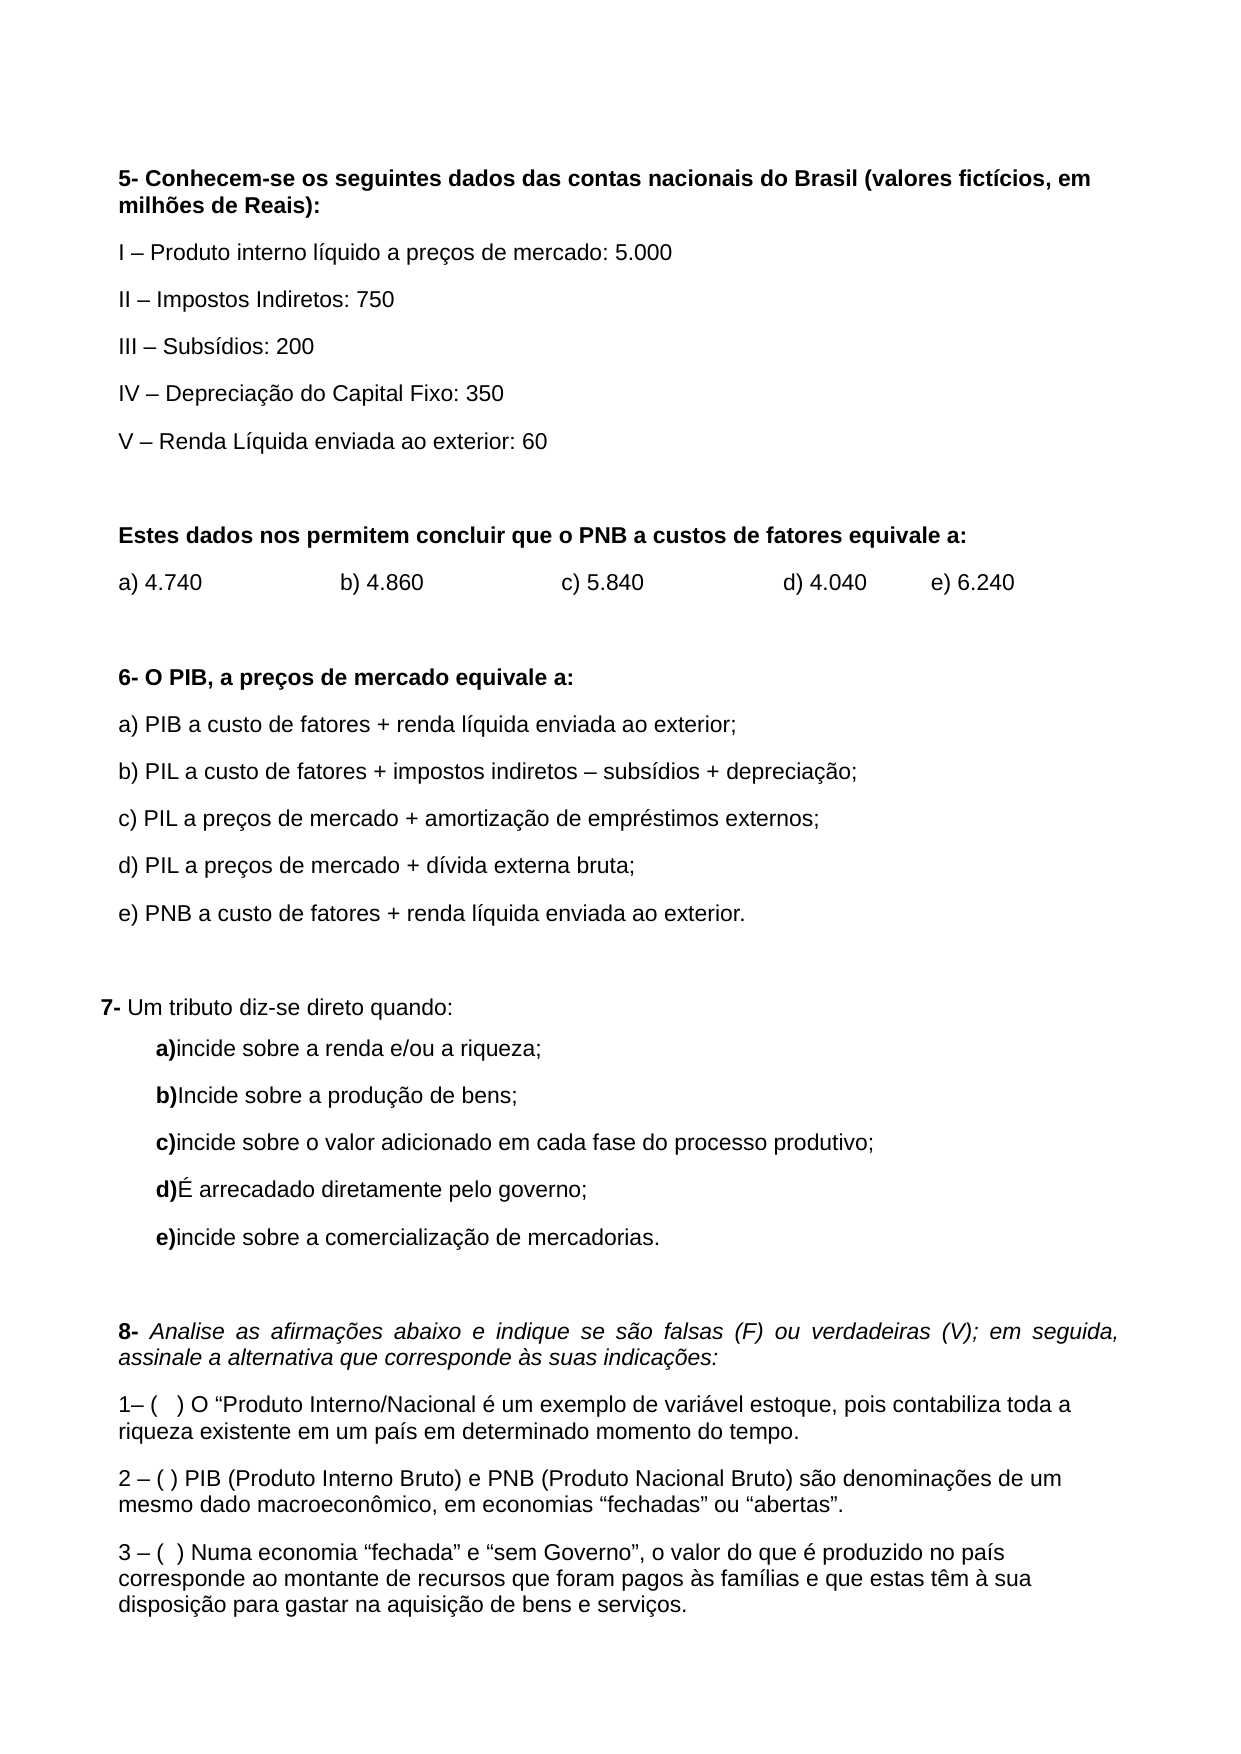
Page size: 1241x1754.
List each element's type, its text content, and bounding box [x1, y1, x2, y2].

text 3 – ( ) Numa economia “fechada” e “sem Governo”, o valor do que é produzido no país corresponde ao montante de recursos que foram pagos às famílias e que estas têm à sua disposição para gastar na aquisição de bens e serviços. [118, 1538, 1122, 1618]
text I – Produto interno líquido a preços de mercado: 5.000 [118, 239, 1122, 265]
list É arrecadado diretamente pelo governo; [156, 1176, 1122, 1203]
text b) PIL a custo de fatores + impostos indiretos – subsídios + depreciação; [118, 758, 1122, 784]
text 5- Conhecem-se os seguintes dados das contas nacionais do Brasil (valores fictícios, em milhões de Reais): [118, 165, 1122, 218]
list Incide sobre a produção de bens; [156, 1082, 1122, 1108]
text IV – Depreciação do Capital Fixo: 350 [118, 380, 1122, 407]
text III – Subsídios: 200 [118, 333, 1122, 359]
list incide sobre o valor adicionado em cada fase do processo produtivo; [156, 1129, 1122, 1156]
text Estes dados nos permitem concluir que o PNB a custos de fatores equivale a: [118, 522, 1122, 548]
text 2 – ( ) PIB (Produto Interno Bruto) e PNB (Produto Nacional Bruto) são denominações de um mesmo dado macroeconômico, em economias “fechadas” ou “abertas”. [118, 1465, 1122, 1518]
text c) PIL a preços de mercado + amortização de empréstimos externos; [118, 805, 1122, 831]
text V – Renda Líquida enviada ao exterior: 60 [118, 428, 1122, 454]
text a) 4.740 b) 4.860 c) 5.840 d) 4.040 e) 6.240 [118, 569, 1122, 596]
list incide sobre a comercialização de mercadorias. [156, 1223, 1122, 1250]
text e) PNB a custo de fatores + renda líquida enviada ao exterior. [118, 899, 1122, 926]
text 8- Analise as afirmações abaixo e indique se são falsas (F) ou verdadeiras (V); em seguida, assinale a alternativa que corresponde às suas indicações: [118, 1318, 1122, 1371]
list incide sobre a renda e/ou a riqueza; [156, 1035, 1122, 1061]
text a) PIB a custo de fatores + renda líquida enviada ao exterior; [118, 711, 1122, 737]
text 6- O PIB, a preços de mercado equivale a: [118, 663, 1122, 690]
text II – Impostos Indiretos: 750 [118, 286, 1122, 312]
text d) PIL a preços de mercado + dívida externa bruta; [118, 852, 1122, 879]
text 7- Um tributo diz-se direto quando: [100, 994, 1122, 1020]
text 1– ( ) O “Produto Interno/Nacional é um exemplo de variável estoque, pois contabiliza toda a riqueza existente em um país em determinado momento do tempo. [118, 1391, 1122, 1444]
